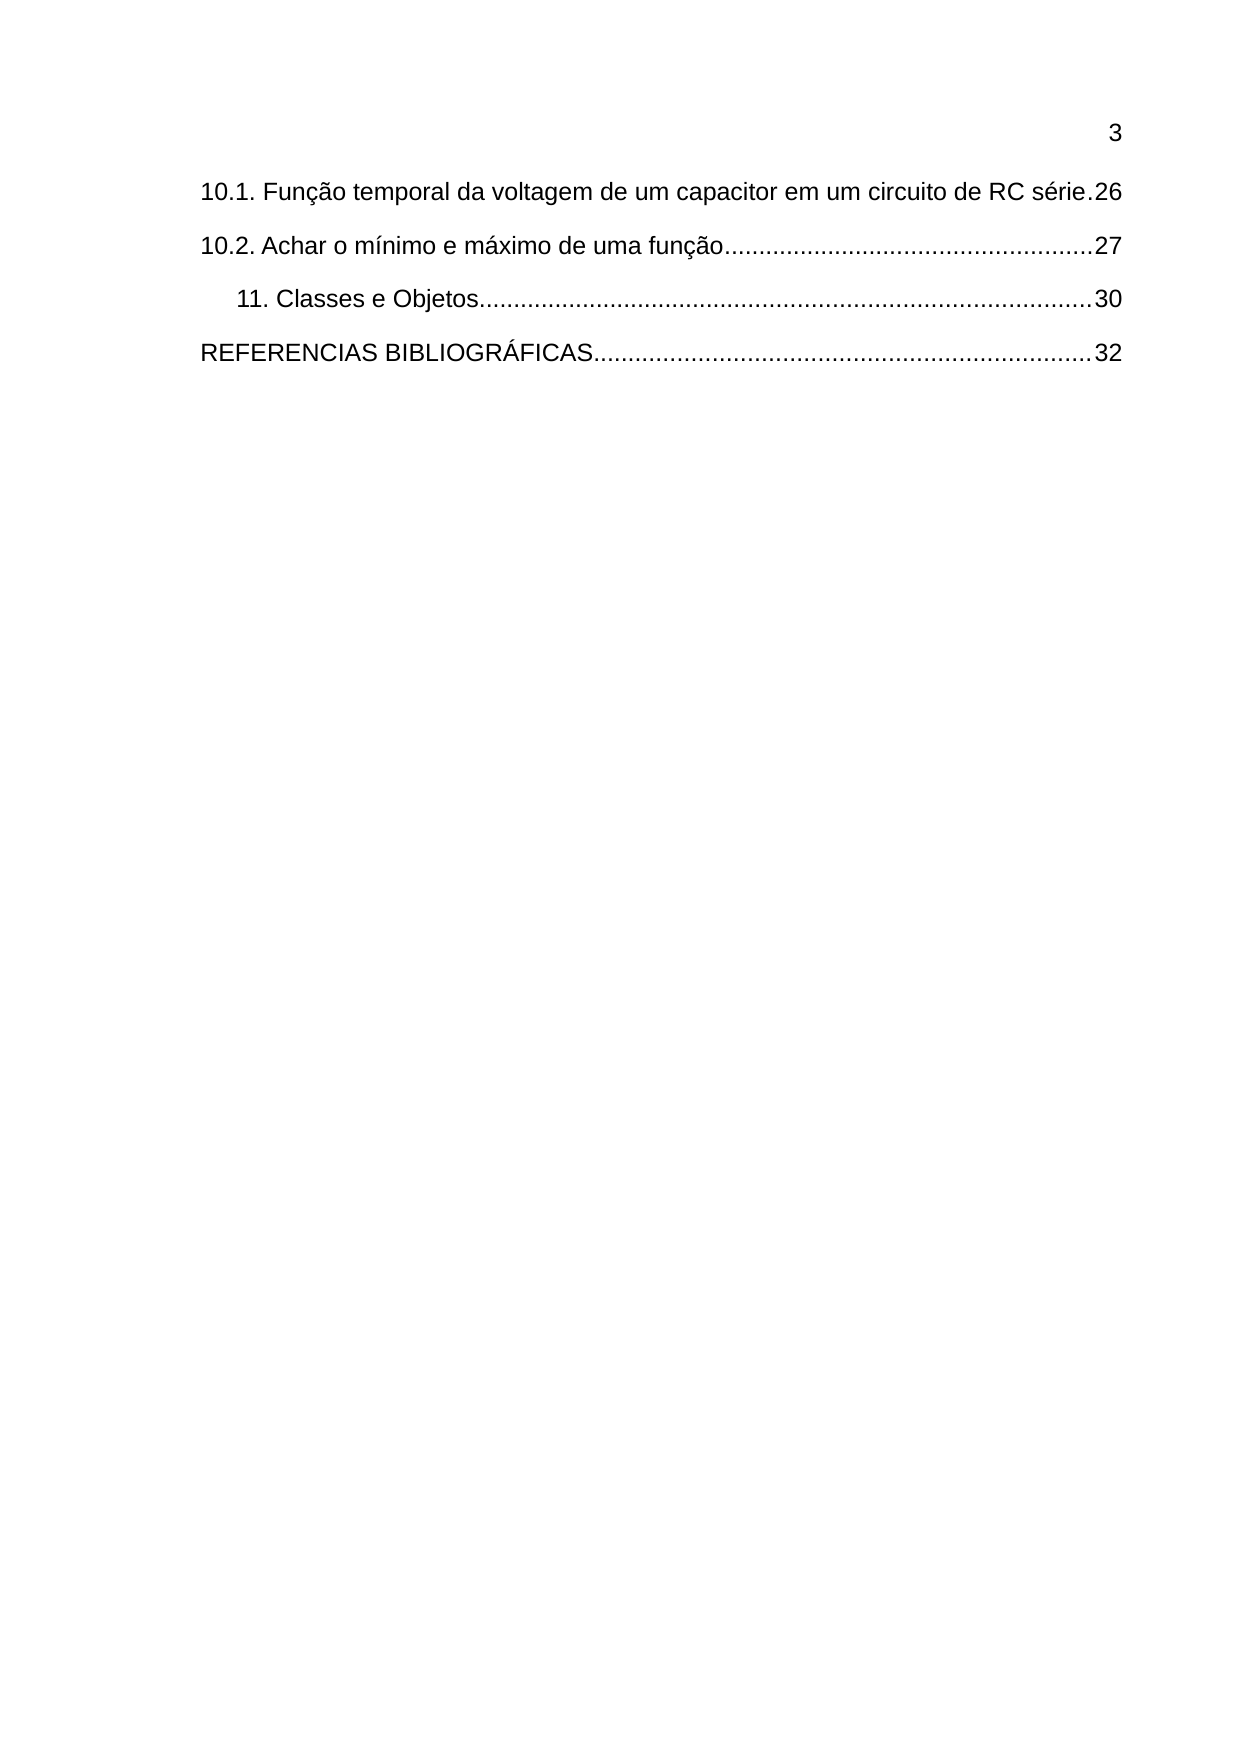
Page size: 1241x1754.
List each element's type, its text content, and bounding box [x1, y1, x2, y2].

text 10.2. Achar o mínimo e máximo de uma função 27 [200, 231, 1122, 259]
text 11. Classes e Objetos 30 [177, 284, 1122, 313]
text 10.1. Função temporal da voltagem de um capacitor em um circuito de RC série 26 [200, 177, 1122, 206]
text REFERENCIAS BIBLIOGRÁFICAS 32 [200, 338, 1122, 367]
